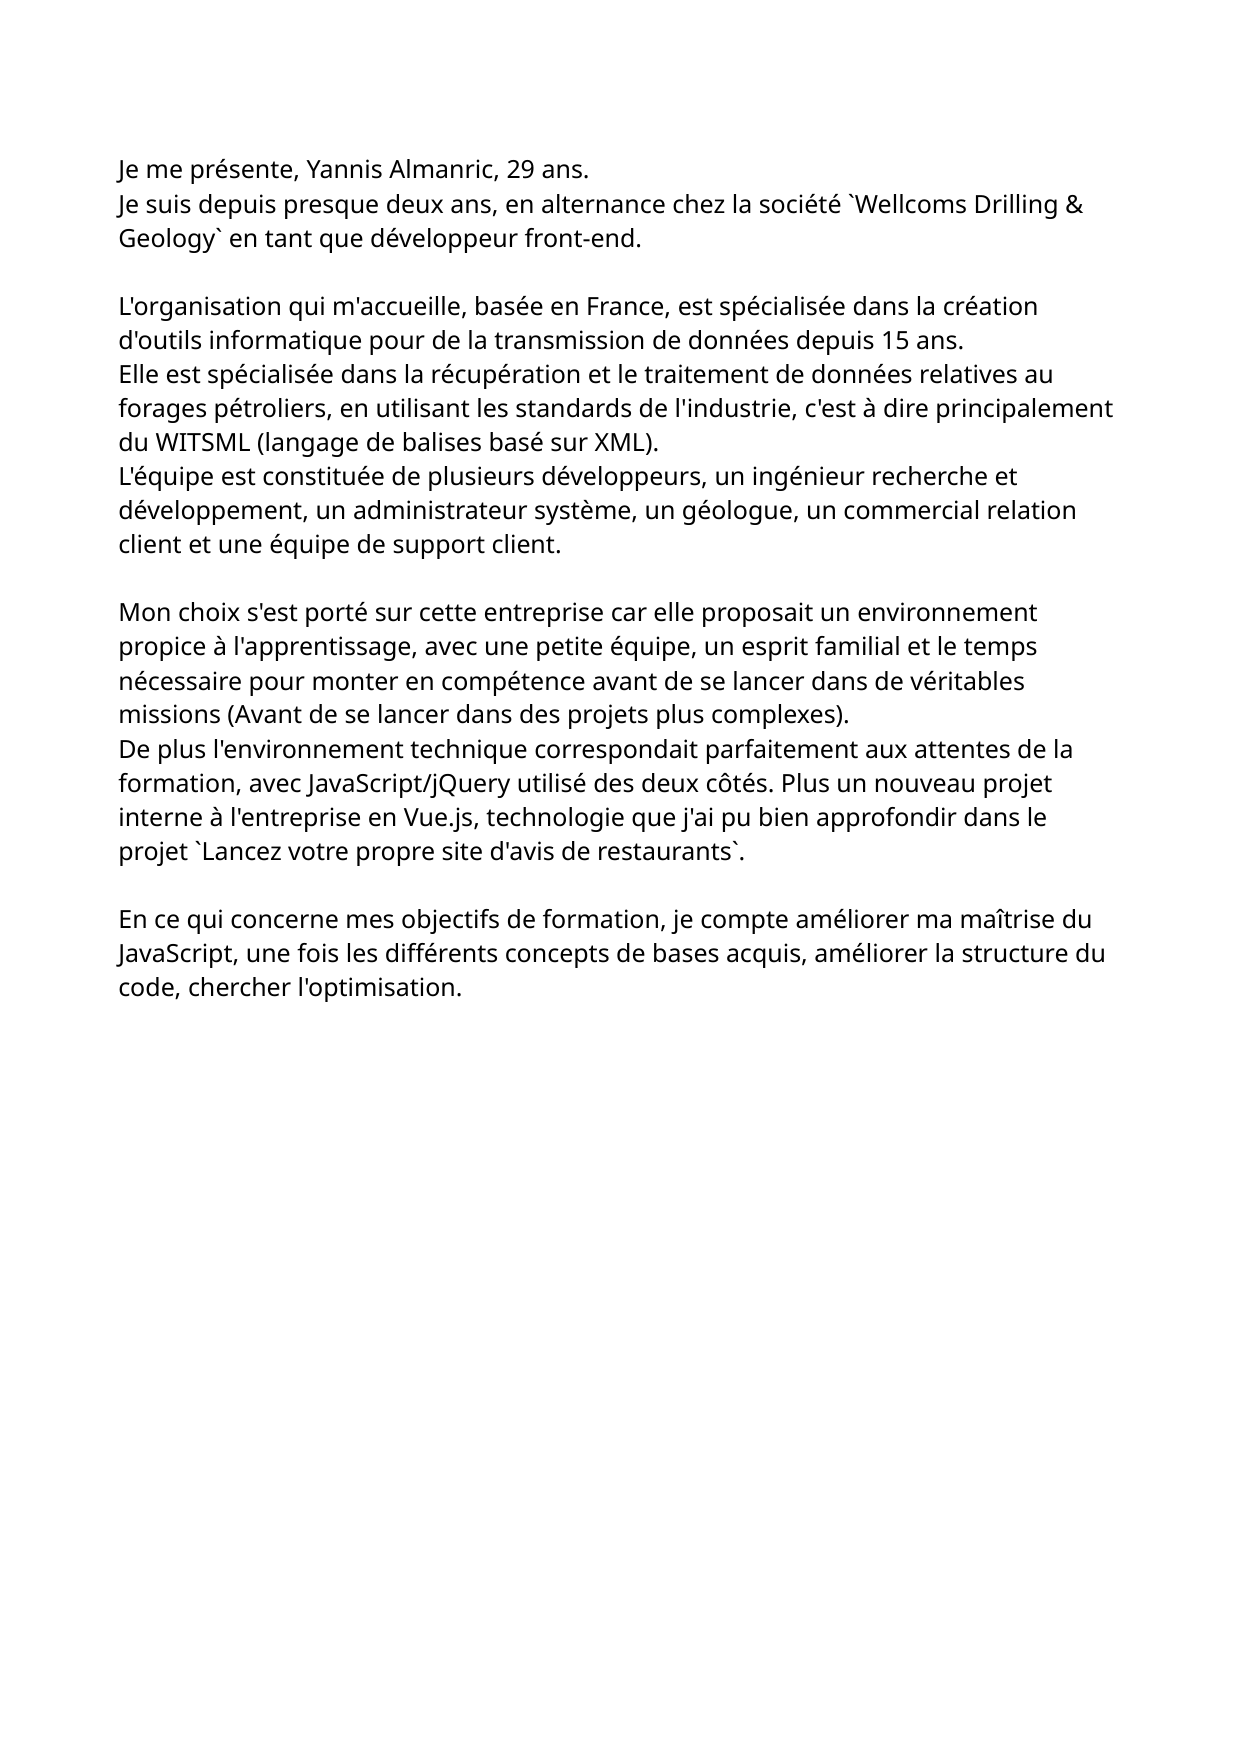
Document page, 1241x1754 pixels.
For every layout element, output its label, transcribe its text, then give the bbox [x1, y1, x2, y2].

text L'équipe est constituée de plusieurs développeurs, un ingénieur recherche et développement, un administrateur système, un géologue, un commercial relation client et une équipe de support client. [118, 459, 1122, 561]
text Je suis depuis presque deux ans, en alternance chez la société `Wellcoms Drilling & Geology` en tant que développeur front-end. [118, 186, 1122, 254]
text L'organisation qui m'accueille, basée en France, est spécialisée dans la création d'outils informatique pour de la transmission de données depuis 15 ans. [118, 288, 1122, 357]
text En ce qui concerne mes objectifs de formation, je compte améliorer ma maîtrise du JavaScript, une fois les différents concepts de bases acquis, améliorer la structure du code, chercher l'optimisation. [118, 902, 1122, 1004]
text Je me présente, Yannis Almanric, 29 ans. [118, 152, 1122, 186]
text De plus l'environnement technique correspondait parfaitement aux attentes de la formation, avec JavaScript/jQuery utilisé des deux côtés. Plus un nouveau projet interne à l'entreprise en Vue.js, technologie que j'ai pu bien approfondir dans le projet `Lancez votre propre site d'avis de restaurants`. [118, 731, 1122, 867]
text Mon choix s'est porté sur cette entreprise car elle proposait un environnement propice à l'apprentissage, avec une petite équipe, un esprit familial et le temps nécessaire pour monter en compétence avant de se lancer dans de véritables missions (Avant de se lancer dans des projets plus complexes). [118, 595, 1122, 731]
text Elle est spécialisée dans la récupération et le traitement de données relatives au forages pétroliers, en utilisant les standards de l'industrie, c'est à dire principalement du WITSML (langage de balises basé sur XML). [118, 357, 1122, 459]
